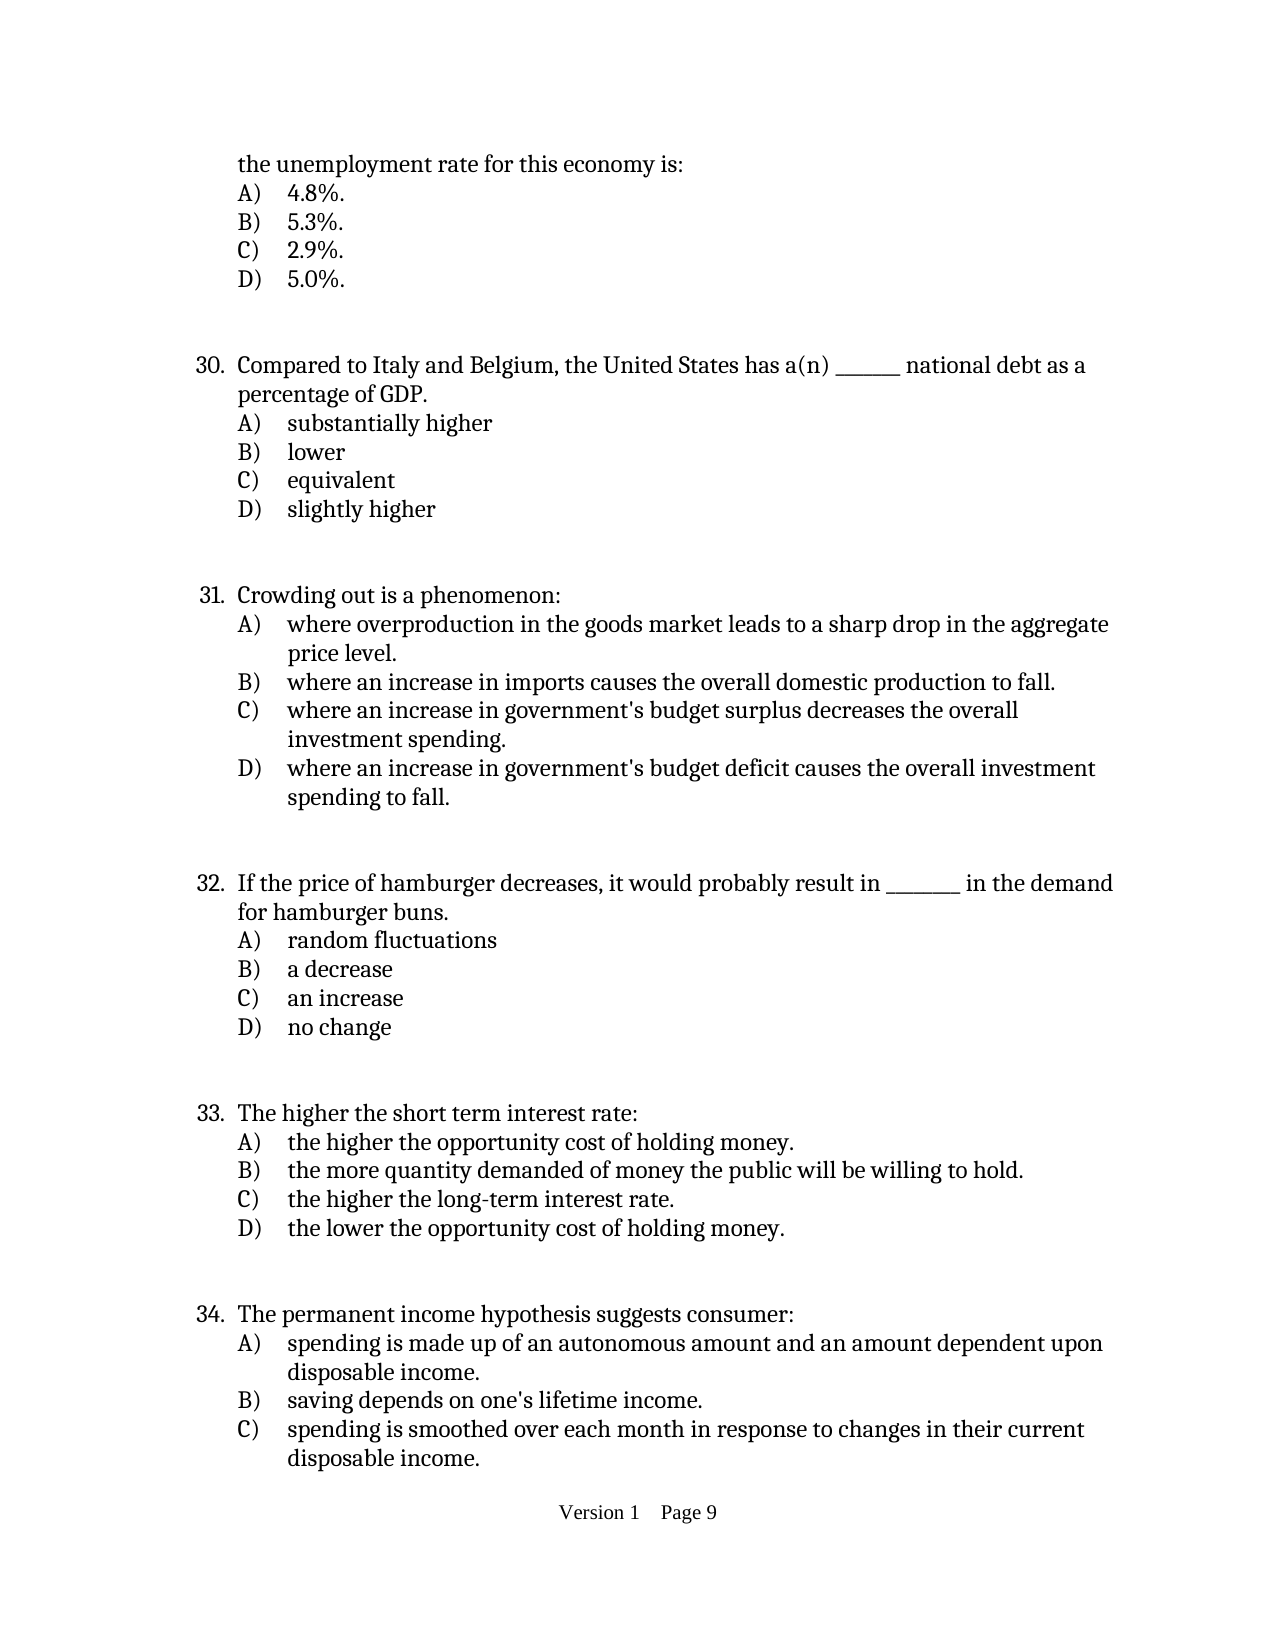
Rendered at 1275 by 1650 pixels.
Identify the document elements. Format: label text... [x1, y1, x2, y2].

table_cell [156, 1013, 231, 1041]
table_cell D) [231, 1214, 281, 1242]
table_header 33. [156, 1099, 231, 1127]
table_cell where an increase in imports causes the overall domestic production to fall. [281, 668, 1131, 696]
table_cell spending is smoothed over each month in response to changes in their current disposable income. [281, 1415, 1131, 1472]
table_cell [156, 1214, 231, 1242]
table_cell [156, 265, 231, 294]
table_cell C) [231, 466, 281, 495]
table_cell D) [231, 1013, 281, 1041]
table_header The higher the short term interest rate: [231, 1099, 1131, 1127]
table_cell 4.8%. [281, 179, 1131, 207]
table_cell B) [231, 1156, 281, 1185]
table_cell equivalent [281, 466, 1131, 495]
table_cell where an increase in government's budget surplus decreases the overall investment spending. [281, 696, 1131, 754]
table_cell random fluctuations [281, 926, 1131, 955]
table_cell [156, 1156, 231, 1185]
table_header Crowding out is a phenomenon: [231, 581, 1131, 610]
table_cell [156, 754, 231, 811]
table_cell the lower the opportunity cost of holding money. [281, 1214, 1131, 1242]
table_header The permanent income hypothesis suggests consumer: [231, 1300, 1131, 1329]
table_cell where an increase in government's budget deficit causes the overall investment spending to fall. [281, 754, 1131, 811]
table_cell B) [231, 668, 281, 696]
table_cell lower [281, 438, 1131, 466]
table_cell A) [231, 179, 281, 207]
table_cell saving depends on one's lifetime income. [281, 1386, 1131, 1415]
table_cell [156, 495, 231, 524]
table_cell A) [231, 610, 281, 667]
table_cell [156, 955, 231, 984]
table_cell 5.0%. [281, 265, 1131, 294]
table_header Compared to Italy and Belgium, the United States has a(n) _______ national debt as a percentage of GDP. [231, 351, 1131, 409]
table_cell substantially higher [281, 409, 1131, 437]
table_cell slightly higher [281, 495, 1131, 524]
table_cell C) [231, 696, 281, 754]
table_cell C) [231, 236, 281, 265]
table_cell [156, 984, 231, 1012]
table_cell [156, 466, 231, 495]
table_cell [156, 668, 231, 696]
table_cell [156, 1329, 231, 1386]
table_cell D) [231, 754, 281, 811]
table_cell [156, 1128, 231, 1156]
table_header 30. [156, 351, 231, 409]
table_header 32. [156, 869, 231, 926]
table_cell A) [231, 1128, 281, 1156]
table_cell A) [231, 1329, 281, 1386]
table_cell B) [231, 208, 281, 236]
table_header [156, 150, 231, 179]
table_cell no change [281, 1013, 1131, 1041]
table_cell C) [231, 1185, 281, 1214]
table_cell D) [231, 265, 281, 294]
table_cell C) [231, 1415, 281, 1472]
table_cell [156, 179, 231, 207]
table_cell A) [231, 926, 281, 955]
table_cell the higher the long-term interest rate. [281, 1185, 1131, 1214]
table_cell [156, 1185, 231, 1214]
table_header 31. [156, 581, 231, 610]
table_cell [156, 1386, 231, 1415]
table_header the unemployment rate for this economy is: [231, 150, 1131, 179]
table_cell [156, 438, 231, 466]
table_cell C) [231, 984, 281, 1012]
table_cell an increase [281, 984, 1131, 1012]
table_cell [156, 610, 231, 667]
table_cell B) [231, 955, 281, 984]
table_cell [156, 1415, 231, 1472]
table_cell spending is made up of an autonomous amount and an amount dependent upon disposable income. [281, 1329, 1131, 1386]
table_cell the higher the opportunity cost of holding money. [281, 1128, 1131, 1156]
table_cell [156, 409, 231, 437]
table_cell [156, 208, 231, 236]
table_cell a decrease [281, 955, 1131, 984]
table_cell where overproduction in the goods market leads to a sharp drop in the aggregate price level. [281, 610, 1131, 667]
table_cell A) [231, 409, 281, 437]
table_cell the more quantity demanded of money the public will be willing to hold. [281, 1156, 1131, 1185]
table_header If the price of hamburger decreases, it would probably result in ________ in the demand for hamburger buns. [231, 869, 1131, 926]
table_cell [156, 696, 231, 754]
table_cell B) [231, 438, 281, 466]
table_header 34. [156, 1300, 231, 1329]
table_cell D) [231, 495, 281, 524]
table_cell [156, 926, 231, 955]
table_cell 5.3%. [281, 208, 1131, 236]
table_cell [156, 236, 231, 265]
table_cell B) [231, 1386, 281, 1415]
table_cell 2.9%. [281, 236, 1131, 265]
